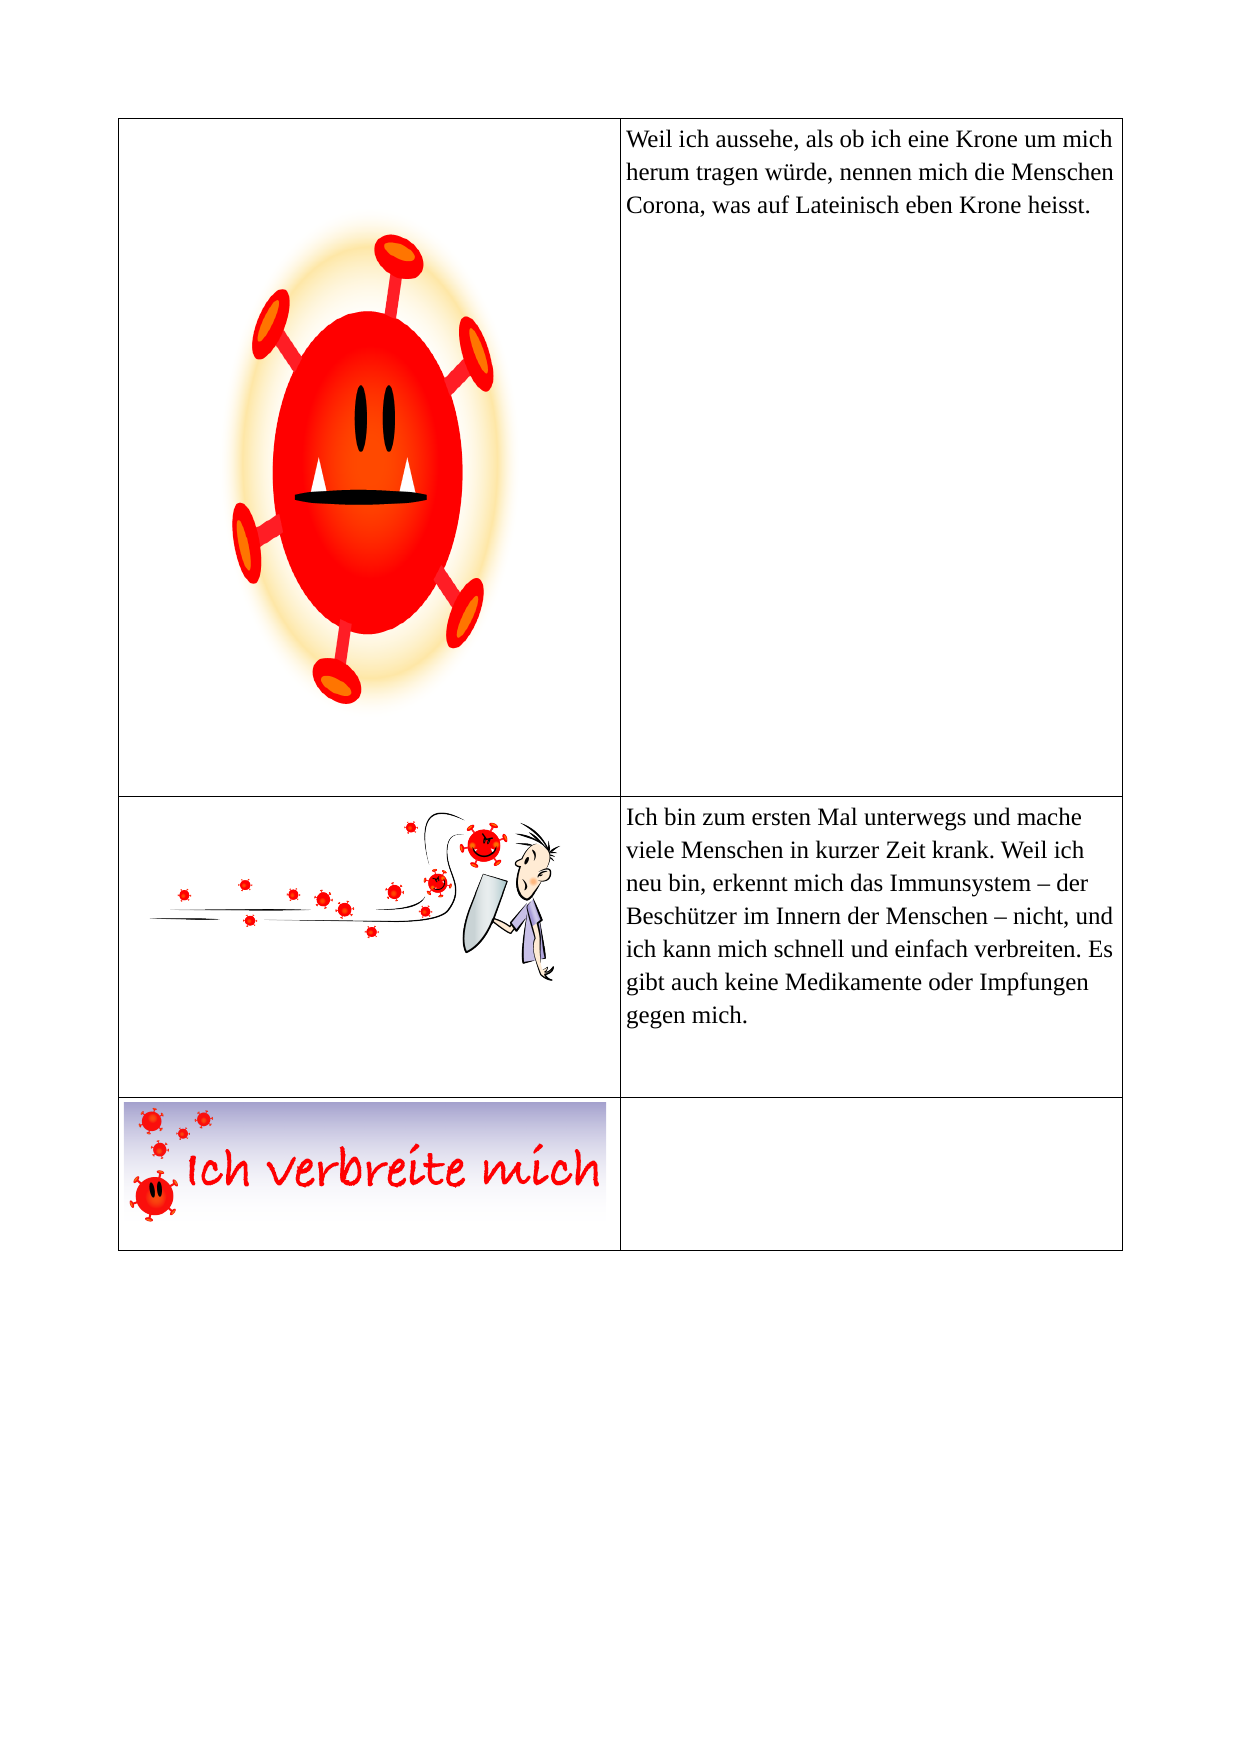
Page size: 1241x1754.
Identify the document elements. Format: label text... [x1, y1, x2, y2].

table_cell [119, 119, 620, 796]
picture [123, 1102, 607, 1245]
table_cell Weil ich aussehe, als ob ich eine Krone um mich herum tragen würde, nennen mich die Menschen Corona, was auf Lateinisch eben Krone heisst. [621, 119, 1122, 796]
table_cell [621, 1098, 1122, 1250]
table_cell [119, 797, 620, 1097]
picture [123, 123, 615, 791]
table_cell Ich bin zum ersten Mal unterwegs und mache viele Menschen in kurzer Zeit krank. Weil ich neu bin, erkennt mich das Immunsystem – der Beschützer im Innern der Menschen – nicht, und ich kann mich schnell und einfach verbreiten. Es gibt auch keine Medikamente oder Impfungen gegen mich. [621, 797, 1122, 1097]
table_cell [119, 1098, 620, 1250]
picture [123, 802, 615, 985]
